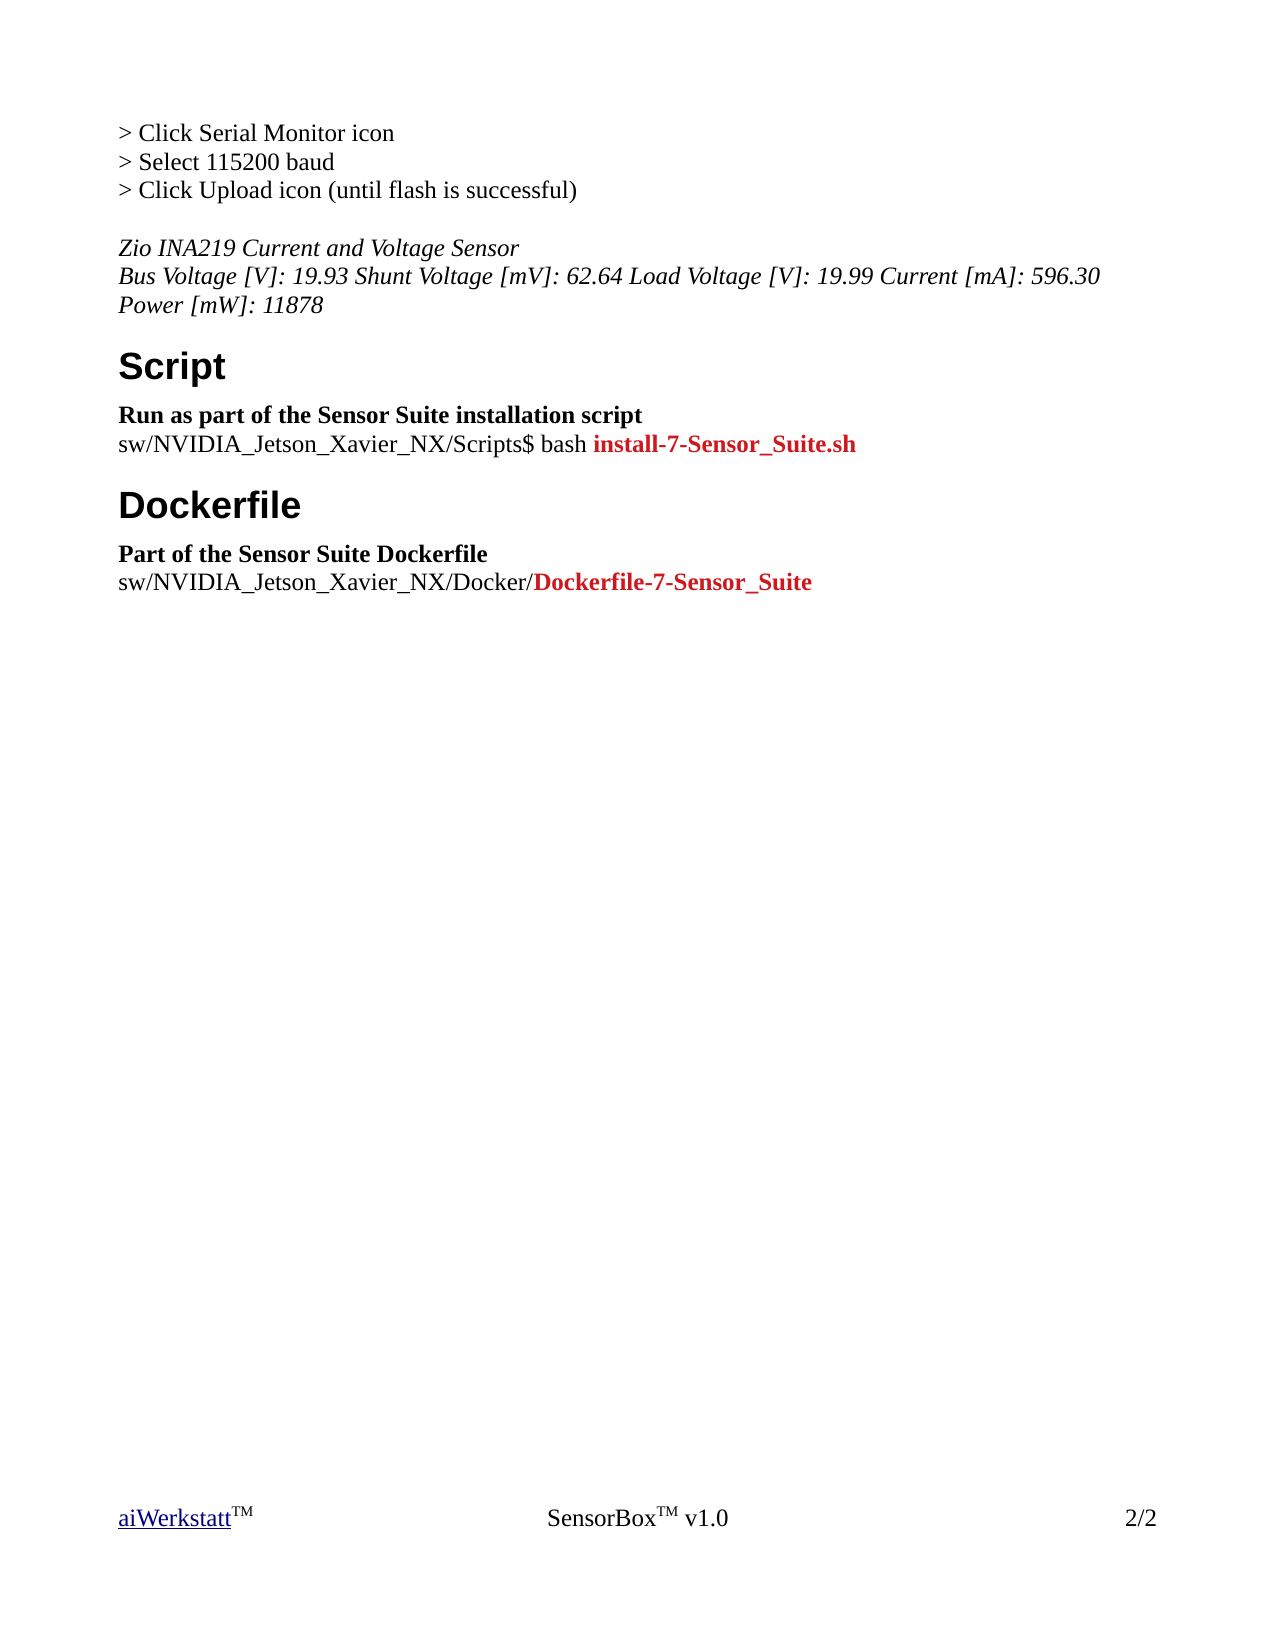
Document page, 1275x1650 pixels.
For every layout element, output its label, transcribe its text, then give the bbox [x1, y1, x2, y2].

text Bus Voltage [V]: 19.93 Shunt Voltage [mV]: 62.64 Load Voltage [V]: 19.99 Current [mA]: 596.30 Power [mW]: 11878 [118, 261, 1157, 319]
subtitle Dockerfile [118, 483, 1157, 526]
text > Click Serial Monitor icon [118, 118, 1157, 147]
text > Click Upload icon (until flash is successful) [118, 176, 1157, 204]
text Zio INA219 Current and Voltage Sensor [118, 233, 1157, 261]
subtitle Script [118, 344, 1157, 388]
text > Select 115200 baud [118, 147, 1157, 176]
text Run as part of the Sensor Suite installation script [118, 400, 1157, 429]
text sw/NVIDIA_Jetson_Xavier_NX/Docker/Dockerfile-7-Sensor_Suite [118, 567, 1157, 596]
text Part of the Sensor Suite Dockerfile [118, 539, 1157, 567]
text sw/NVIDIA_Jetson_Xavier_NX/Scripts$ bash install-7-Sensor_Suite.sh [118, 429, 1157, 458]
